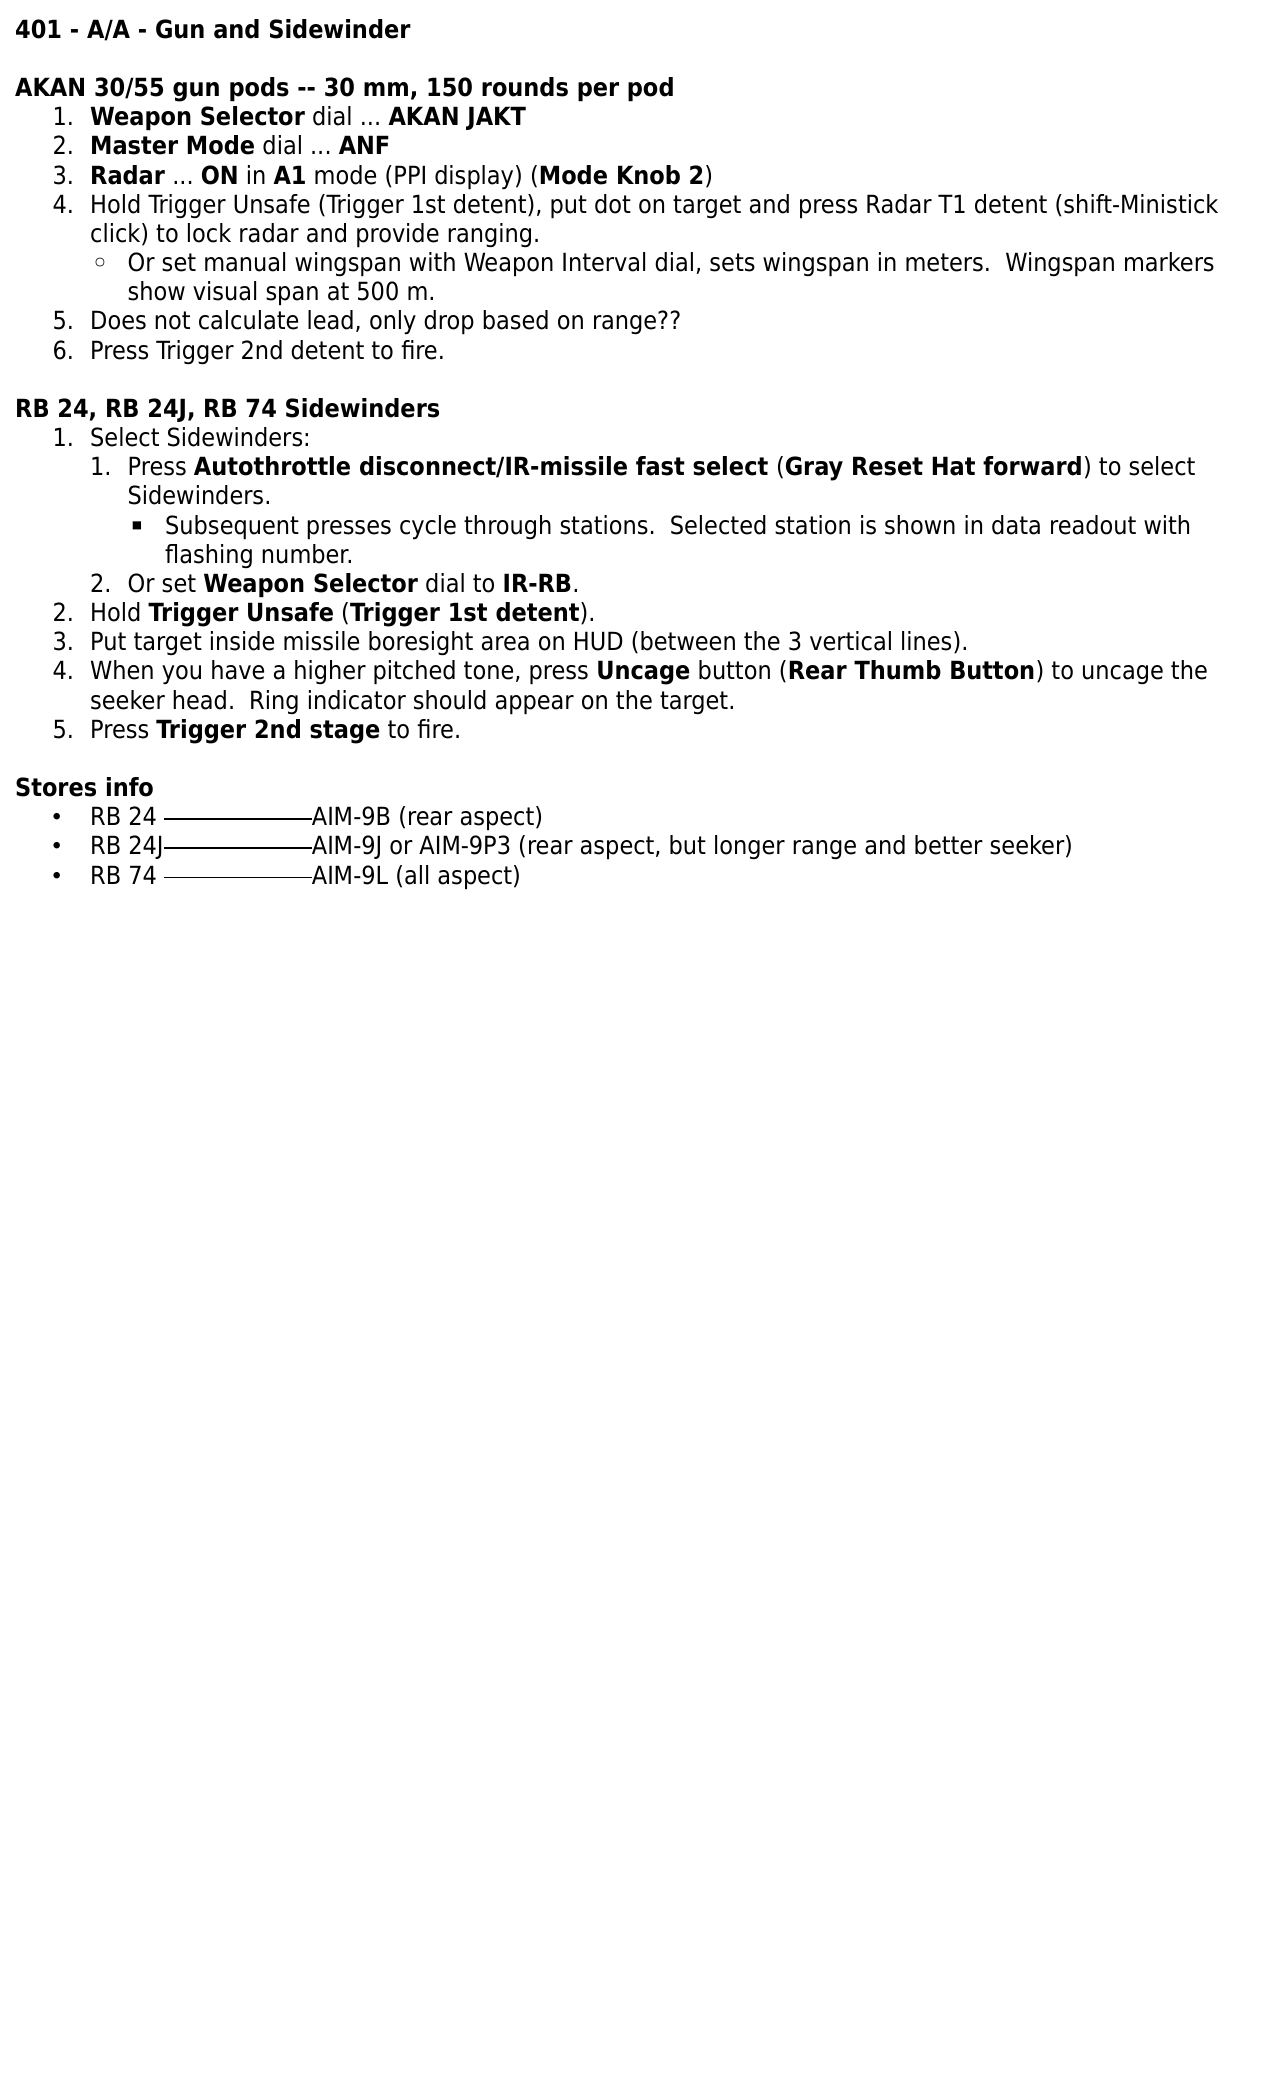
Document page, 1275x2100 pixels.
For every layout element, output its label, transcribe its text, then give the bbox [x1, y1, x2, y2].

list Press Autothrottle disconnect/IR-missile fast select (Gray Reset Hat forward) to select Sidewinders. [90, 452, 1260, 511]
list Does not calculate lead, only drop based on range?? [52, 307, 1260, 336]
list Radar ... ON in A1 mode (PPI display) (Mode Knob 2) [52, 161, 1260, 190]
list Or set manual wingspan with Weapon Interval dial, sets wingspan in meters. Wingspan markers show visual span at 500 m. [90, 248, 1260, 307]
text Stores info [15, 773, 1260, 802]
text 401 - A/A - Gun and Sidewinder [15, 15, 1260, 44]
text AKAN 30/55 gun pods -- 30 mm, 150 rounds per pod [15, 73, 1260, 102]
list When you have a higher pitched tone, press Uncage button (Rear Thumb Button) to uncage the seeker head. Ring indicator should appear on the target. [52, 657, 1260, 715]
list Or set Weapon Selector dial to IR-RB. [90, 569, 1260, 598]
list RB 24 AIM-9B (rear aspect) [52, 802, 1260, 832]
list Master Mode dial ... ANF [52, 132, 1260, 161]
text RB 24, RB 24J, RB 74 Sidewinders [15, 394, 1260, 423]
list Put target inside missile boresight area on HUD (between the 3 vertical lines). [52, 627, 1260, 657]
list RB 24J AIM-9J or AIM-9P3 (rear aspect, but longer range and better seeker) [52, 832, 1260, 861]
list Subsequent presses cycle through stations. Selected station is shown in data readout with flashing number. [127, 511, 1260, 569]
list Press Trigger 2nd detent to fire. [52, 336, 1260, 365]
list Press Trigger 2nd stage to fire. [52, 715, 1260, 744]
list RB 74 AIM-9L (all aspect) [52, 861, 1260, 890]
list Hold Trigger Unsafe (Trigger 1st detent), put dot on target and press Radar T1 detent (shift-Ministick click) to lock radar and provide ranging. [52, 190, 1260, 248]
list Hold Trigger Unsafe (Trigger 1st detent). [52, 598, 1260, 627]
list Weapon Selector dial ... AKAN JAKT [52, 102, 1260, 132]
list Select Sidewinders: [52, 423, 1260, 452]
